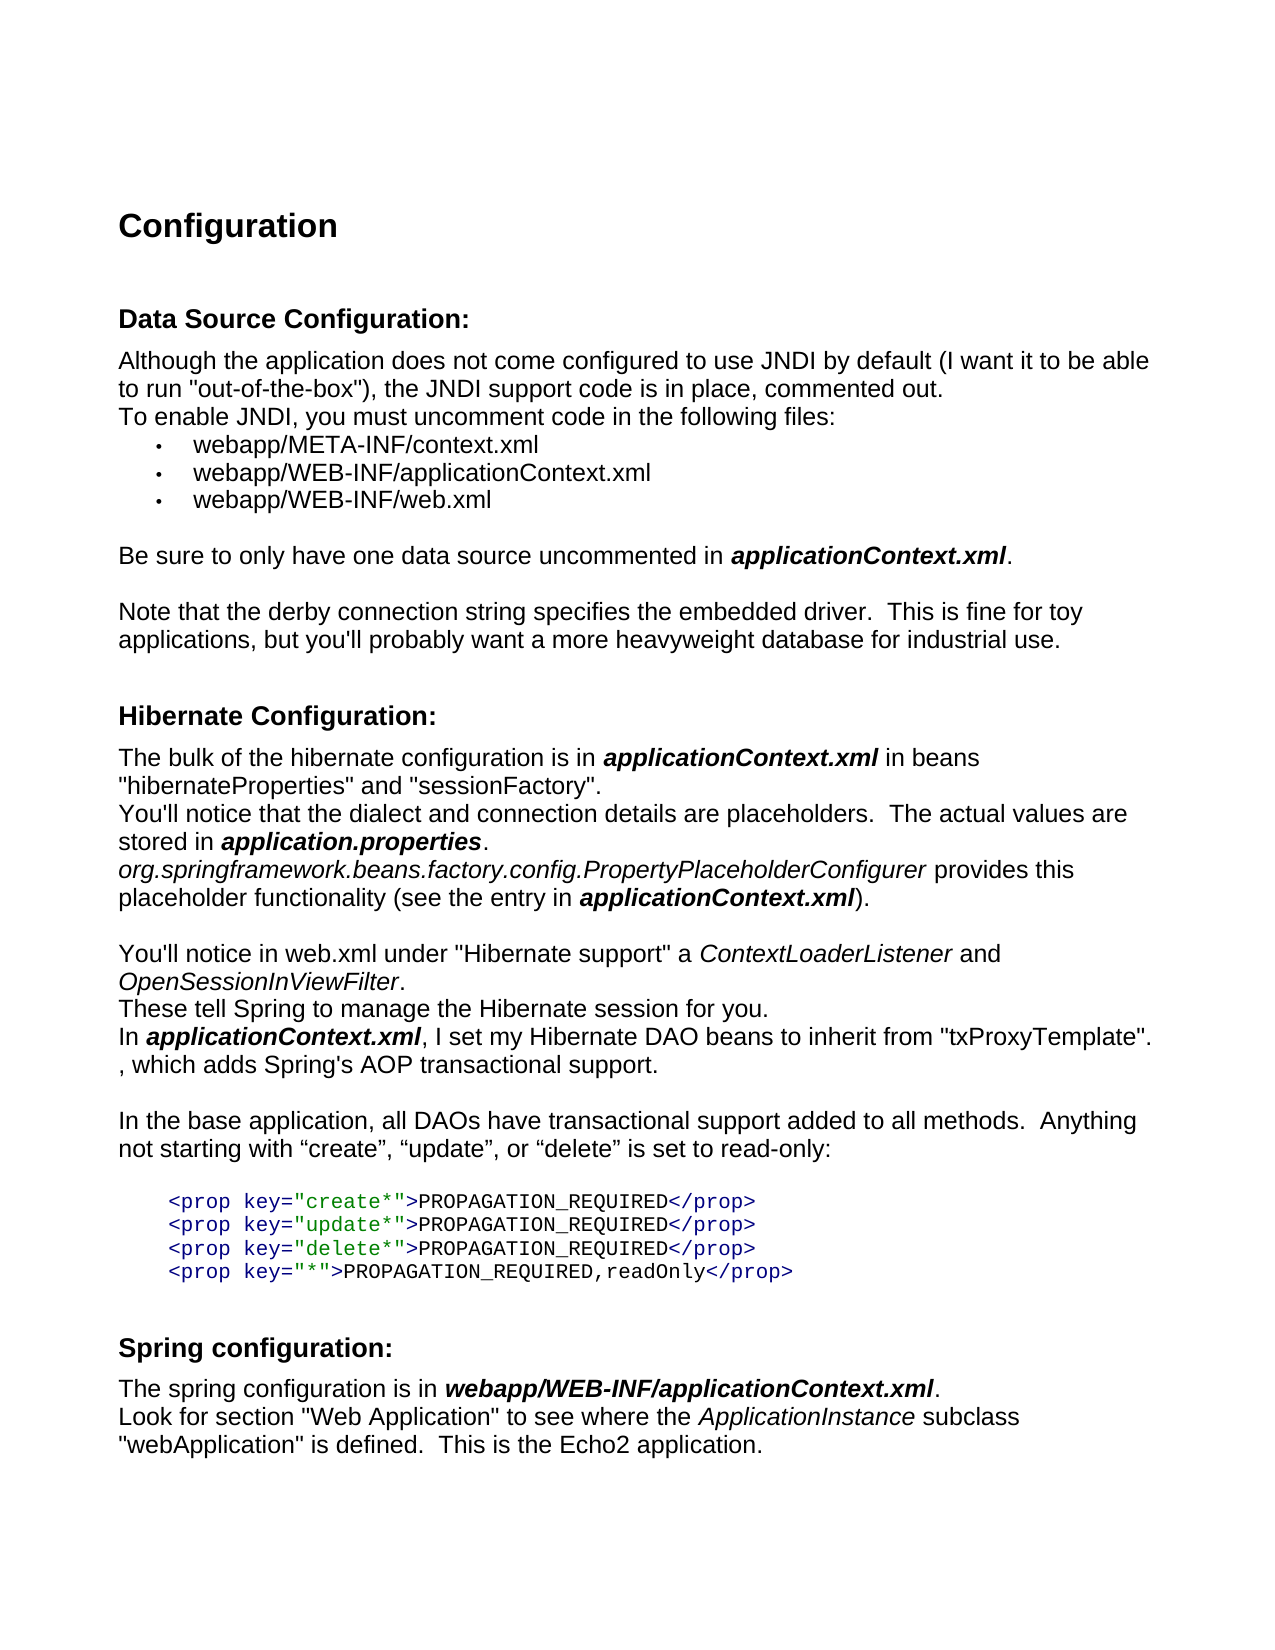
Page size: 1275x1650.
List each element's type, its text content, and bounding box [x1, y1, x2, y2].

text <prop key="create*">PROPAGATION_REQUIRED</prop> [118, 1191, 1157, 1214]
subtitle Hibernate Configuration: [118, 701, 1157, 731]
list webapp/WEB-INF/web.xml [156, 486, 1157, 514]
text <prop key="delete*">PROPAGATION_REQUIRED</prop> [118, 1238, 1157, 1262]
text org.springframework.beans.factory.config.PropertyPlaceholderConfigurer provides this placeholder functionality (see the entry in applicationContext.xml). [118, 856, 1157, 911]
text To enable JNDI, you must uncomment code in the following files: [118, 403, 1157, 431]
text These tell Spring to manage the Hibernate session for you. [118, 995, 1157, 1023]
text <prop key="update*">PROPAGATION_REQUIRED</prop> [118, 1214, 1157, 1238]
text Note that the derby connection string specifies the embedded driver. This is fine for toy applications, but you'll probably want a more heavyweight database for industrial use. [118, 598, 1157, 654]
list webapp/META-INF/context.xml [156, 431, 1157, 458]
text Be sure to only have one data source uncommented in applicationContext.xml. [118, 542, 1157, 570]
text In applicationContext.xml, I set my Hibernate DAO beans to inherit from "txProxyTemplate". , which adds Spring's AOP transactional support. [118, 1023, 1157, 1079]
text Although the application does not come configured to use JNDI by default (I want it to be able to run "out-of-the-box"), the JNDI support code is in place, commented out. [118, 347, 1157, 403]
text <prop key="*">PROPAGATION_REQUIRED,readOnly</prop> [118, 1262, 1157, 1285]
text The spring configuration is in webapp/WEB-INF/applicationContext.xml. [118, 1375, 1157, 1403]
text The bulk of the hibernate configuration is in applicationContext.xml in beans "hibernateProperties" and "sessionFactory". [118, 744, 1157, 800]
list webapp/WEB-INF/applicationContext.xml [156, 458, 1157, 486]
text In the base application, all DAOs have transactional support added to all methods. Anything not starting with “create”, “update”, or “delete” is set to read-only: [118, 1107, 1157, 1163]
subtitle Data Source Configuration: [118, 304, 1157, 334]
text You'll notice in web.xml under "Hibernate support" a ContextLoaderListener and OpenSessionInViewFilter. [118, 939, 1157, 995]
text You'll notice that the dialect and connection details are placeholders. The actual values are stored in application.properties. [118, 800, 1157, 856]
subtitle Configuration [118, 207, 1157, 244]
text Look for section "Web Application" to see where the ApplicationInstance subclass "webApplication" is defined. This is the Echo2 application. [118, 1403, 1157, 1459]
subtitle Spring configuration: [118, 1332, 1157, 1363]
